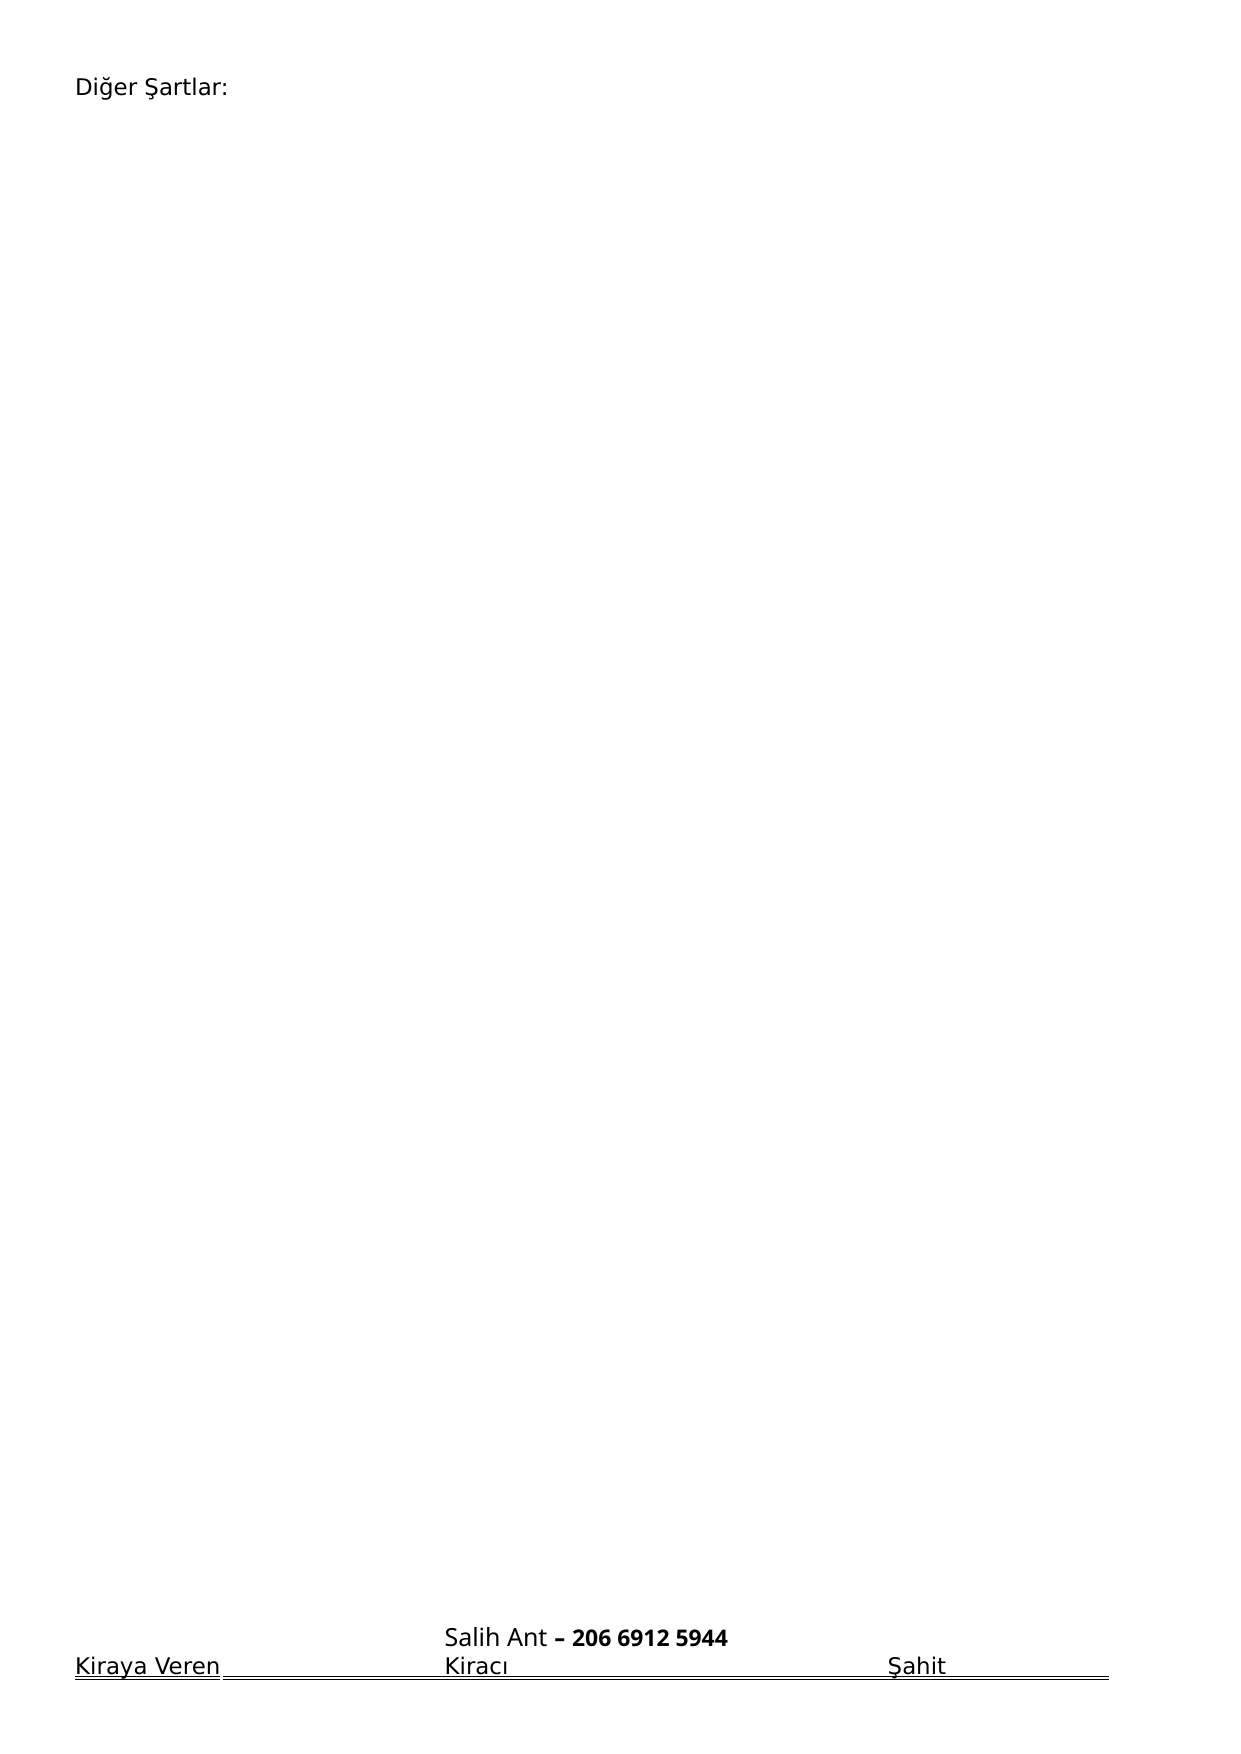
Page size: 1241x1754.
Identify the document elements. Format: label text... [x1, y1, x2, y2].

text Diğer Şartlar: [75, 74, 1165, 100]
